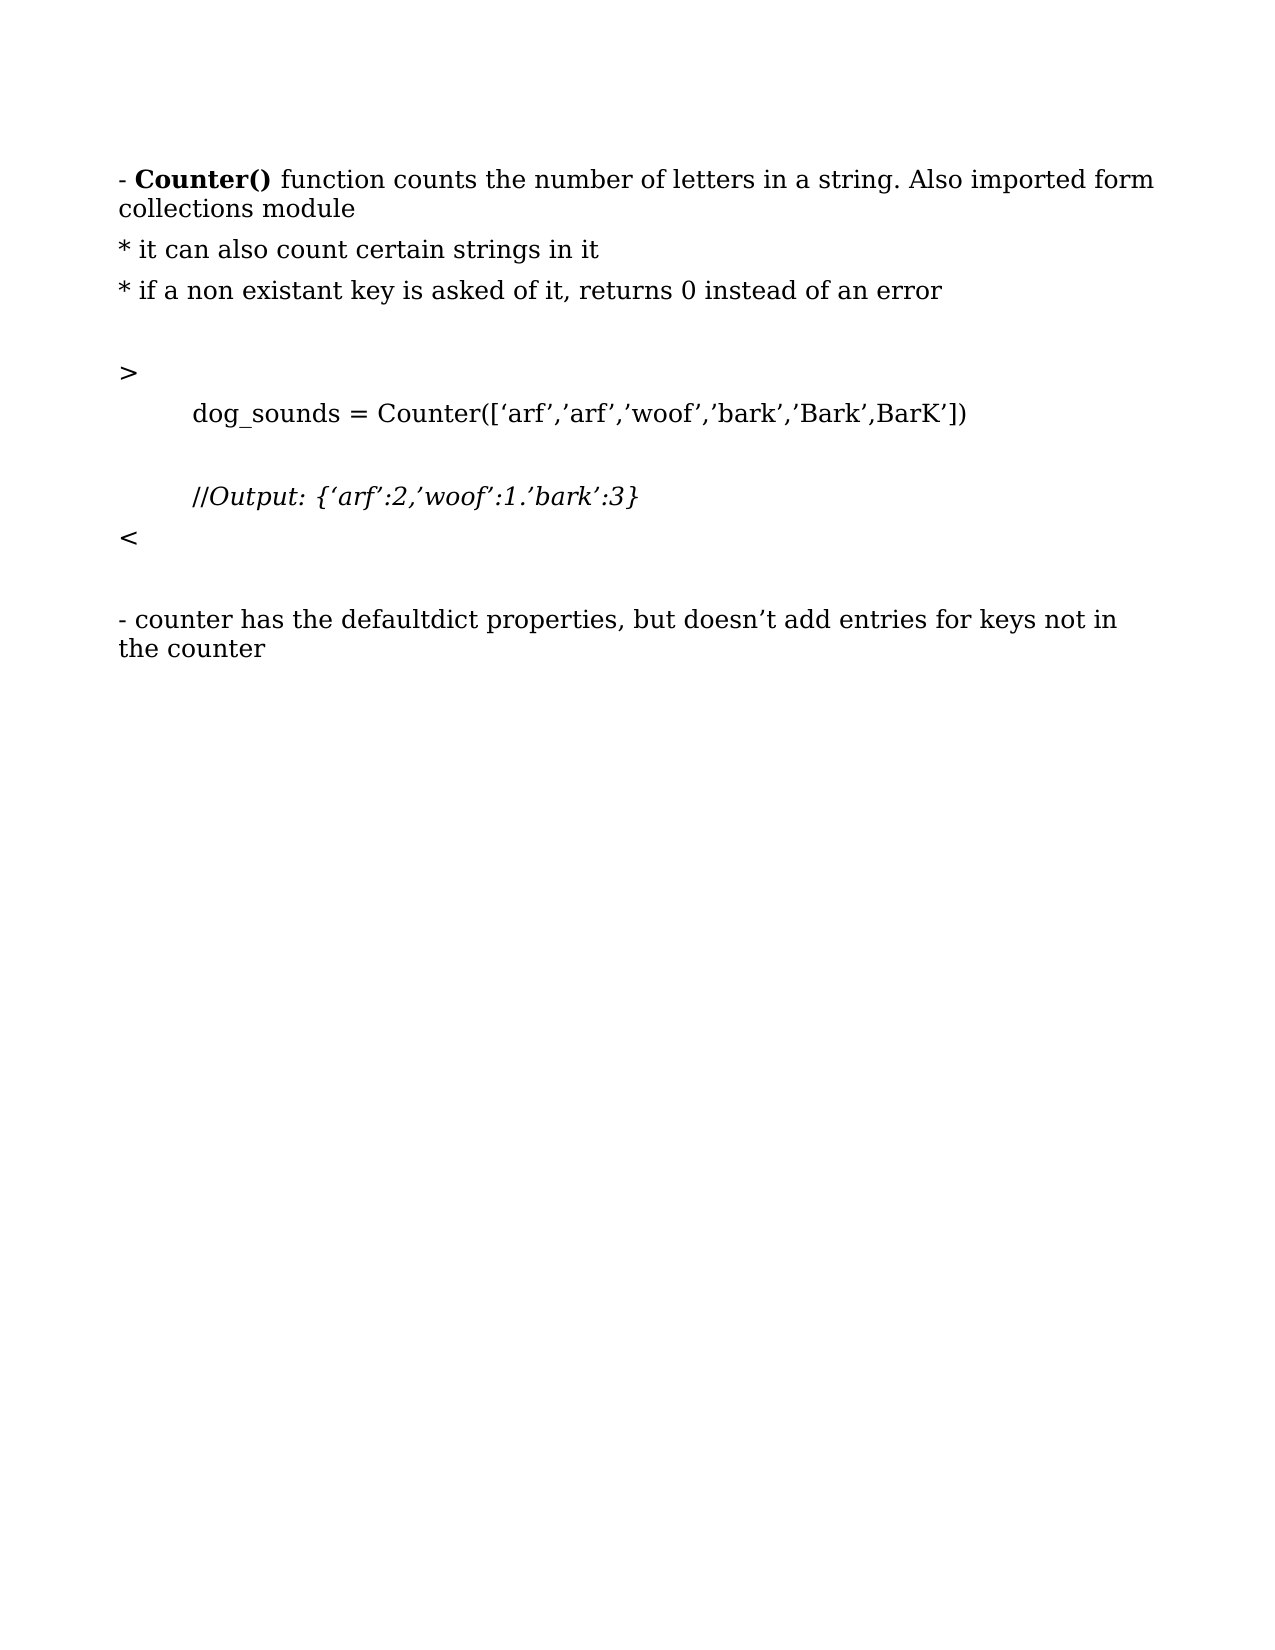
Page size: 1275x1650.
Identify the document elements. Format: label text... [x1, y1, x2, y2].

text * if a non existant key is asked of it, returns 0 instead of an error [118, 277, 1157, 306]
text > [118, 359, 1157, 388]
text dog_sounds = Counter([‘arf’,’arf’,’woof’,’bark’,’Bark’,BarK’]) [118, 400, 1157, 429]
text * it can also count certain strings in it [118, 236, 1157, 265]
text - Counter() function counts the number of letters in a string. Also imported form collections module [118, 165, 1157, 224]
text - counter has the defaultdict properties, but doesn’t add entries for keys not in the counter [118, 605, 1157, 663]
text //Output: {‘arf’:2,’woof’:1.’bark’:3} [118, 482, 1157, 511]
text < [118, 523, 1157, 552]
